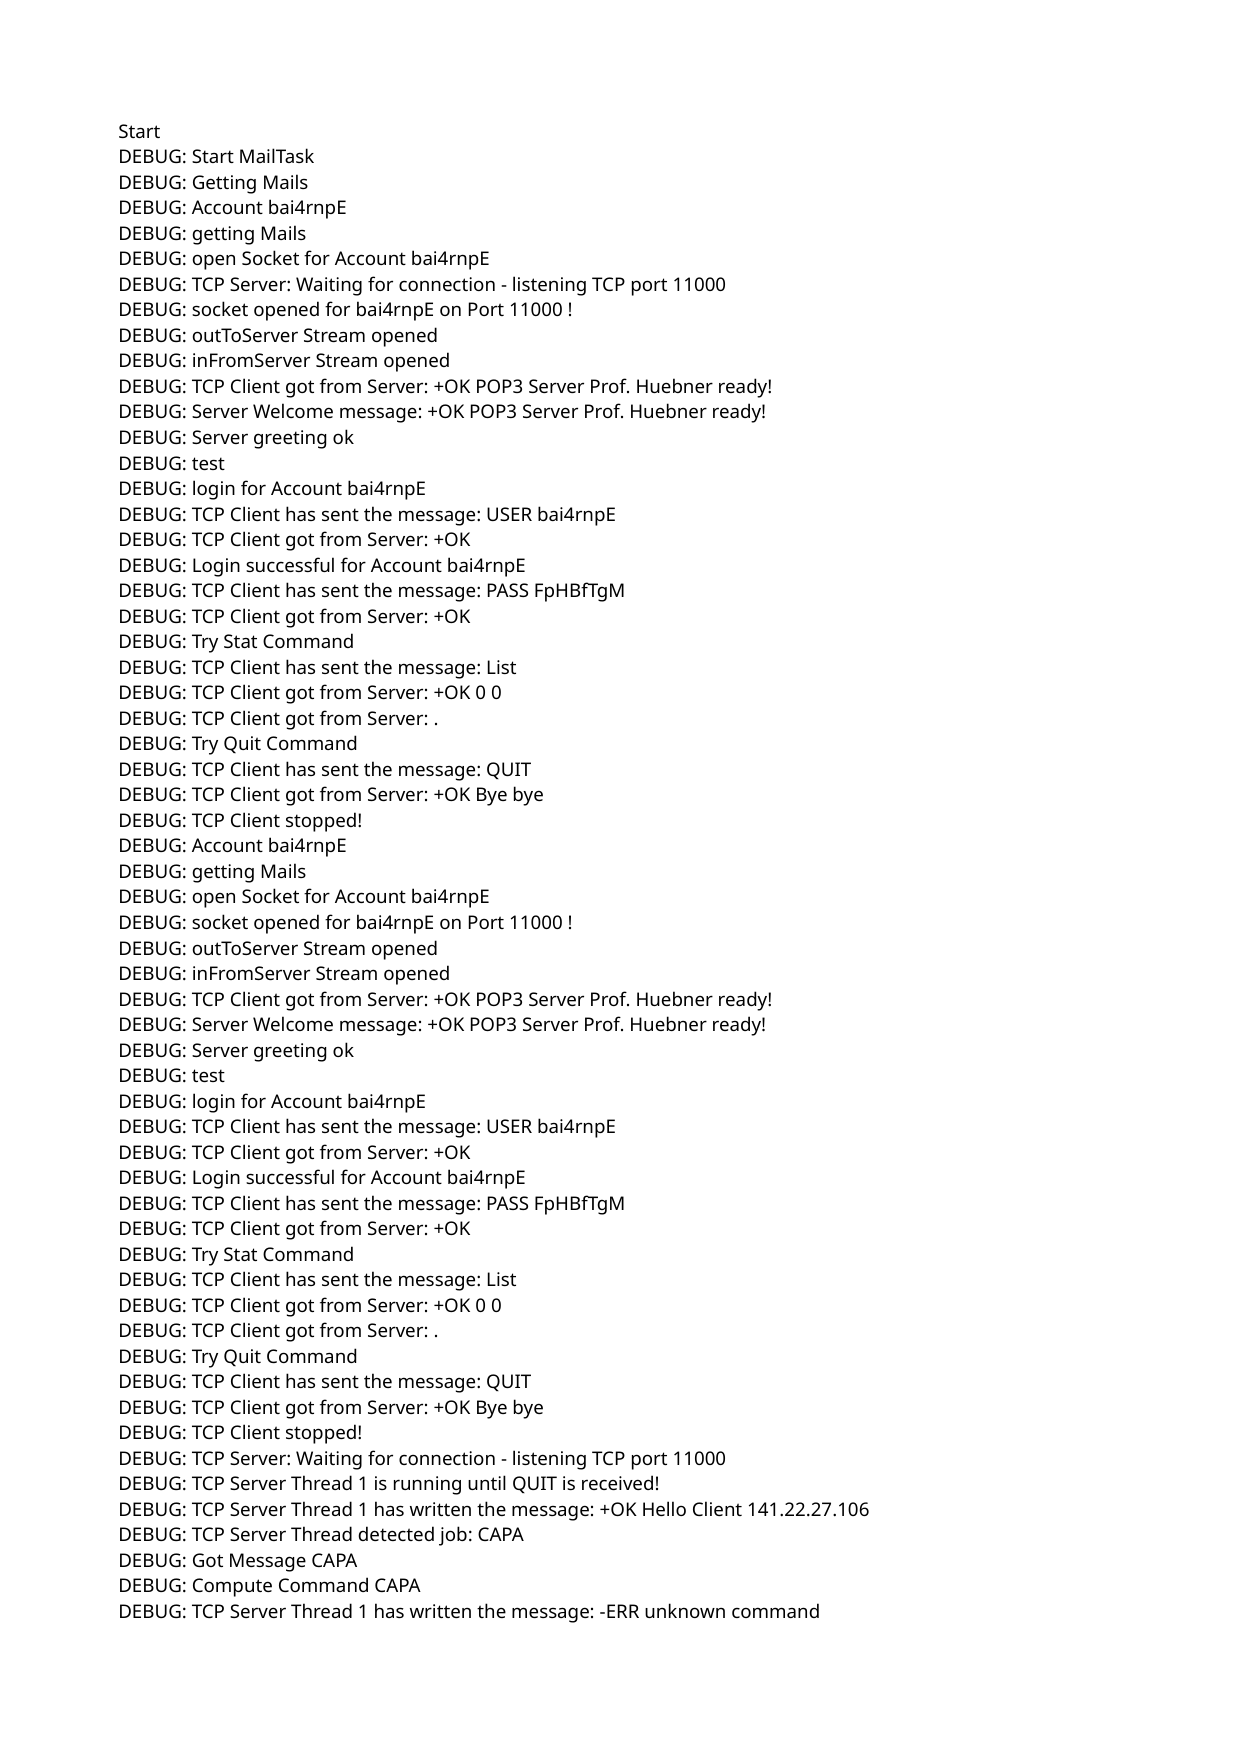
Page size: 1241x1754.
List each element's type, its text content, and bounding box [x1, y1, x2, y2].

text DEBUG: socket opened for bai4rnpE on Port 11000 ! [118, 297, 1122, 322]
text Start [118, 118, 1122, 144]
text DEBUG: TCP Server Thread detected job: CAPA [118, 1522, 1122, 1547]
text DEBUG: TCP Client stopped! [118, 1420, 1122, 1445]
text DEBUG: TCP Client got from Server: +OK [118, 1139, 1122, 1164]
text DEBUG: Account bai4rnpE [118, 833, 1122, 858]
text DEBUG: Login successful for Account bai4rnpE [118, 552, 1122, 577]
text DEBUG: Server greeting ok [118, 424, 1122, 450]
text DEBUG: outToServer Stream opened [118, 935, 1122, 960]
text DEBUG: open Socket for Account bai4rnpE [118, 884, 1122, 909]
text DEBUG: Server greeting ok [118, 1037, 1122, 1062]
text DEBUG: TCP Client got from Server: +OK POP3 Server Prof. Huebner ready! [118, 373, 1122, 399]
text DEBUG: TCP Client got from Server: +OK POP3 Server Prof. Huebner ready! [118, 986, 1122, 1011]
text DEBUG: login for Account bai4rnpE [118, 1088, 1122, 1113]
text DEBUG: Account bai4rnpE [118, 195, 1122, 220]
text DEBUG: Server Welcome message: +OK POP3 Server Prof. Huebner ready! [118, 399, 1122, 424]
text DEBUG: TCP Client has sent the message: QUIT [118, 1369, 1122, 1394]
text DEBUG: socket opened for bai4rnpE on Port 11000 ! [118, 909, 1122, 935]
text DEBUG: Server Welcome message: +OK POP3 Server Prof. Huebner ready! [118, 1011, 1122, 1037]
text DEBUG: TCP Client got from Server: . [118, 705, 1122, 731]
text DEBUG: inFromServer Stream opened [118, 960, 1122, 986]
text DEBUG: Compute Command CAPA [118, 1573, 1122, 1598]
text DEBUG: TCP Server Thread 1 has written the message: -ERR unknown command [118, 1598, 1122, 1624]
text DEBUG: TCP Client has sent the message: List [118, 1267, 1122, 1292]
text DEBUG: TCP Client has sent the message: USER bai4rnpE [118, 501, 1122, 526]
text DEBUG: TCP Server Thread 1 has written the message: +OK Hello Client 141.22.27.106 [118, 1496, 1122, 1522]
text DEBUG: TCP Client got from Server: +OK Bye bye [118, 1394, 1122, 1420]
text DEBUG: TCP Client got from Server: +OK [118, 526, 1122, 552]
text DEBUG: TCP Client has sent the message: List [118, 654, 1122, 679]
text DEBUG: login for Account bai4rnpE [118, 475, 1122, 501]
text DEBUG: TCP Client got from Server: +OK 0 0 [118, 679, 1122, 705]
text DEBUG: TCP Client got from Server: +OK [118, 1216, 1122, 1241]
text DEBUG: Got Message CAPA [118, 1547, 1122, 1573]
text DEBUG: test [118, 450, 1122, 475]
text DEBUG: TCP Client got from Server: . [118, 1318, 1122, 1343]
text DEBUG: TCP Client has sent the message: PASS FpHBfTgM [118, 577, 1122, 603]
text DEBUG: inFromServer Stream opened [118, 348, 1122, 373]
text DEBUG: TCP Server Thread 1 is running until QUIT is received! [118, 1471, 1122, 1496]
text DEBUG: Try Quit Command [118, 731, 1122, 756]
text DEBUG: Try Stat Command [118, 628, 1122, 654]
text DEBUG: TCP Client has sent the message: QUIT [118, 756, 1122, 782]
text DEBUG: test [118, 1062, 1122, 1088]
text DEBUG: TCP Server: Waiting for connection - listening TCP port 11000 [118, 1445, 1122, 1471]
text DEBUG: outToServer Stream opened [118, 322, 1122, 348]
text DEBUG: getting Mails [118, 220, 1122, 246]
text DEBUG: TCP Client stopped! [118, 807, 1122, 833]
text DEBUG: Login successful for Account bai4rnpE [118, 1164, 1122, 1190]
text DEBUG: getting Mails [118, 858, 1122, 884]
text DEBUG: open Socket for Account bai4rnpE [118, 246, 1122, 271]
text DEBUG: Try Quit Command [118, 1343, 1122, 1369]
text DEBUG: TCP Client got from Server: +OK 0 0 [118, 1292, 1122, 1318]
text DEBUG: TCP Client has sent the message: PASS FpHBfTgM [118, 1190, 1122, 1216]
text DEBUG: TCP Client got from Server: +OK [118, 603, 1122, 628]
text DEBUG: Getting Mails [118, 169, 1122, 195]
text DEBUG: TCP Client got from Server: +OK Bye bye [118, 782, 1122, 807]
text DEBUG: TCP Server: Waiting for connection - listening TCP port 11000 [118, 271, 1122, 297]
text DEBUG: Try Stat Command [118, 1241, 1122, 1267]
text DEBUG: TCP Client has sent the message: USER bai4rnpE [118, 1113, 1122, 1139]
text DEBUG: Start MailTask [118, 144, 1122, 169]
